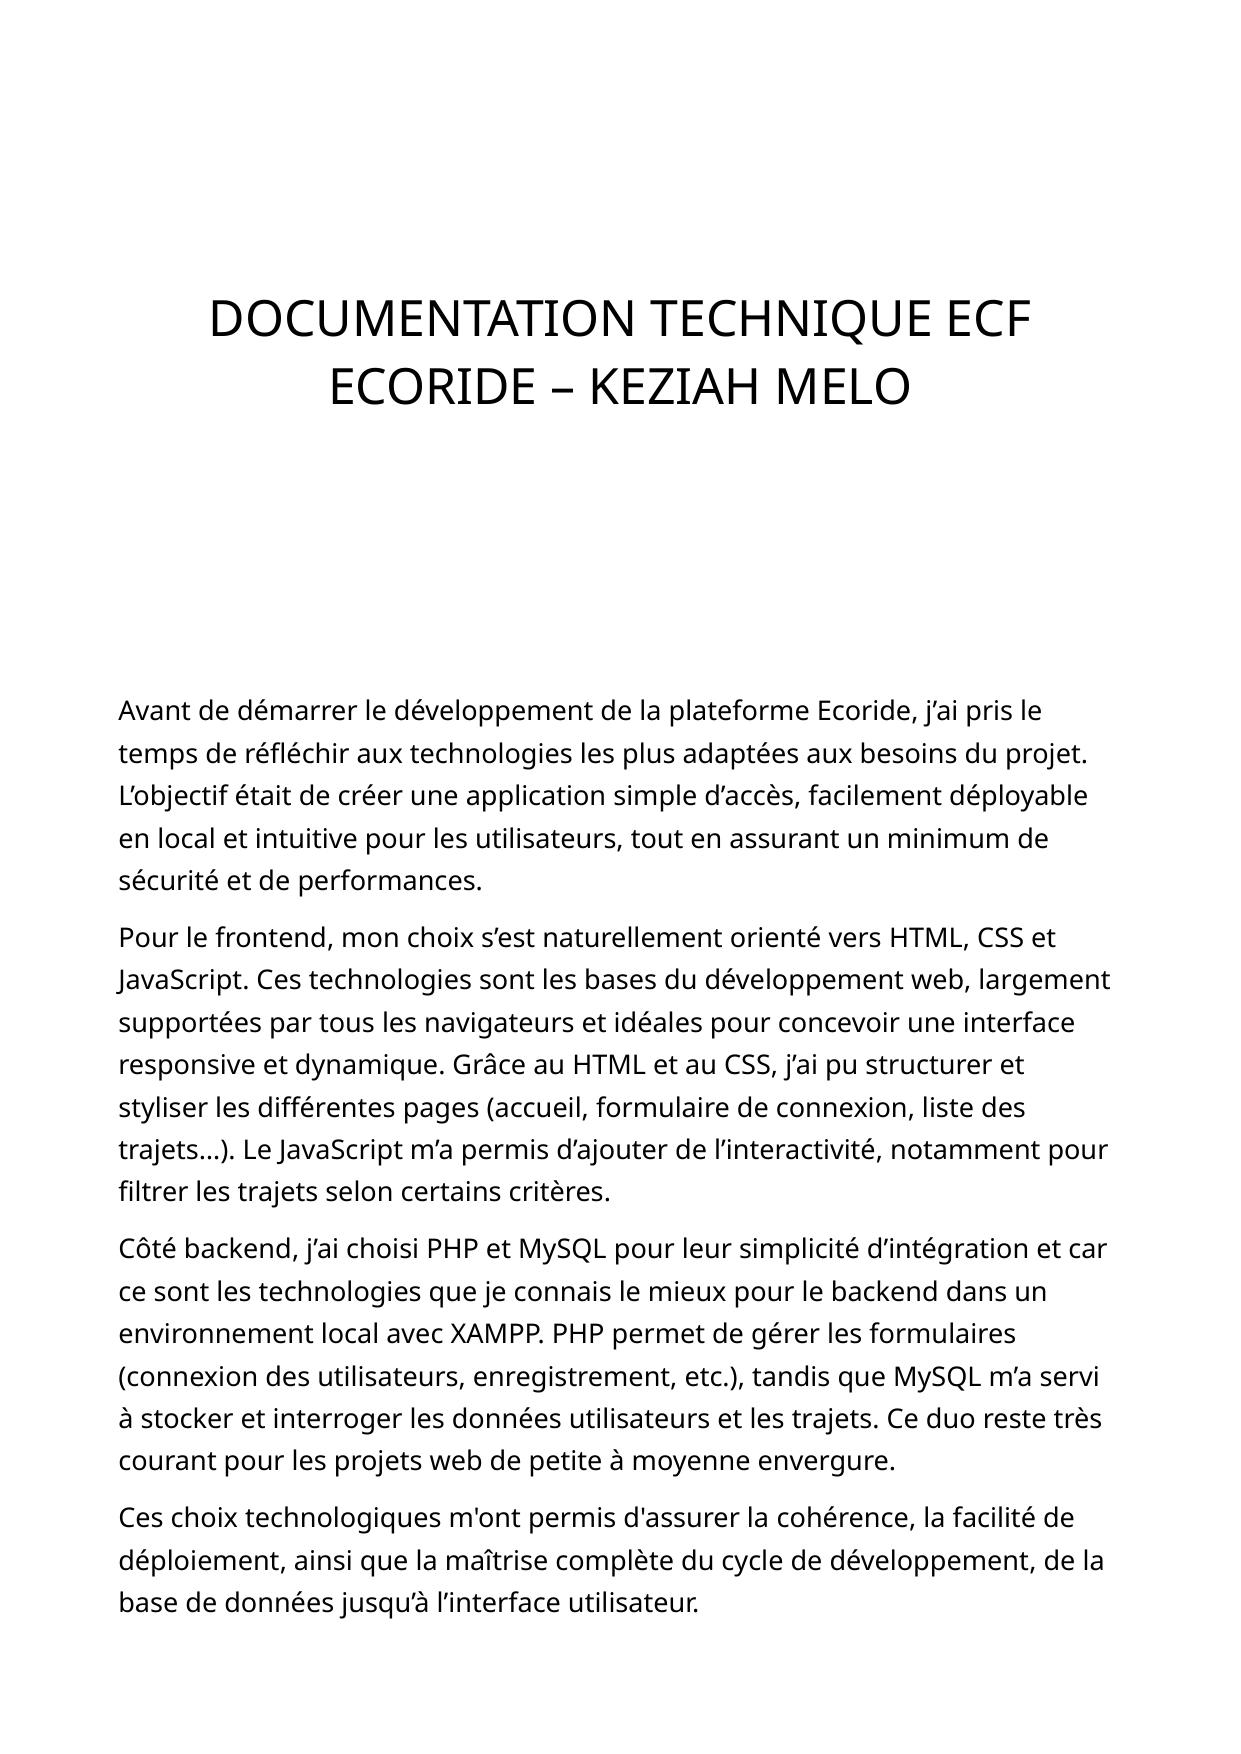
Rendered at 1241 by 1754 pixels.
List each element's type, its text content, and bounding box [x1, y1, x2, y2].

text Avant de démarrer le développement de la plateforme Ecoride, j’ai pris le temps de réfléchir aux technologies les plus adaptées aux besoins du projet. L’objectif était de créer une application simple d’accès, facilement déployable en local et intuitive pour les utilisateurs, tout en assurant un minimum de sécurité et de performances. [118, 692, 1122, 898]
text DOCUMENTATION TECHNIQUE ECF ECORIDE – KEZIAH MELO [118, 283, 1122, 419]
text Pour le frontend, mon choix s’est naturellement orienté vers HTML, CSS et JavaScript. Ces technologies sont les bases du développement web, largement supportées par tous les navigateurs et idéales pour concevoir une interface responsive et dynamique. Grâce au HTML et au CSS, j’ai pu structurer et styliser les différentes pages (accueil, formulaire de connexion, liste des trajets…). Le JavaScript m’a permis d’ajouter de l’interactivité, notamment pour filtrer les trajets selon certains critères. [118, 918, 1122, 1210]
text Côté backend, j’ai choisi PHP et MySQL pour leur simplicité d’intégration et car ce sont les technologies que je connais le mieux pour le backend dans un environnement local avec XAMPP. PHP permet de gérer les formulaires (connexion des utilisateurs, enregistrement, etc.), tandis que MySQL m’a servi à stocker et interroger les données utilisateurs et les trajets. Ce duo reste très courant pour les projets web de petite à moyenne envergure. [118, 1230, 1122, 1479]
text Ces choix technologiques m'ont permis d'assurer la cohérence, la facilité de déploiement, ainsi que la maîtrise complète du cycle de développement, de la base de données jusqu’à l’interface utilisateur. [118, 1499, 1122, 1620]
